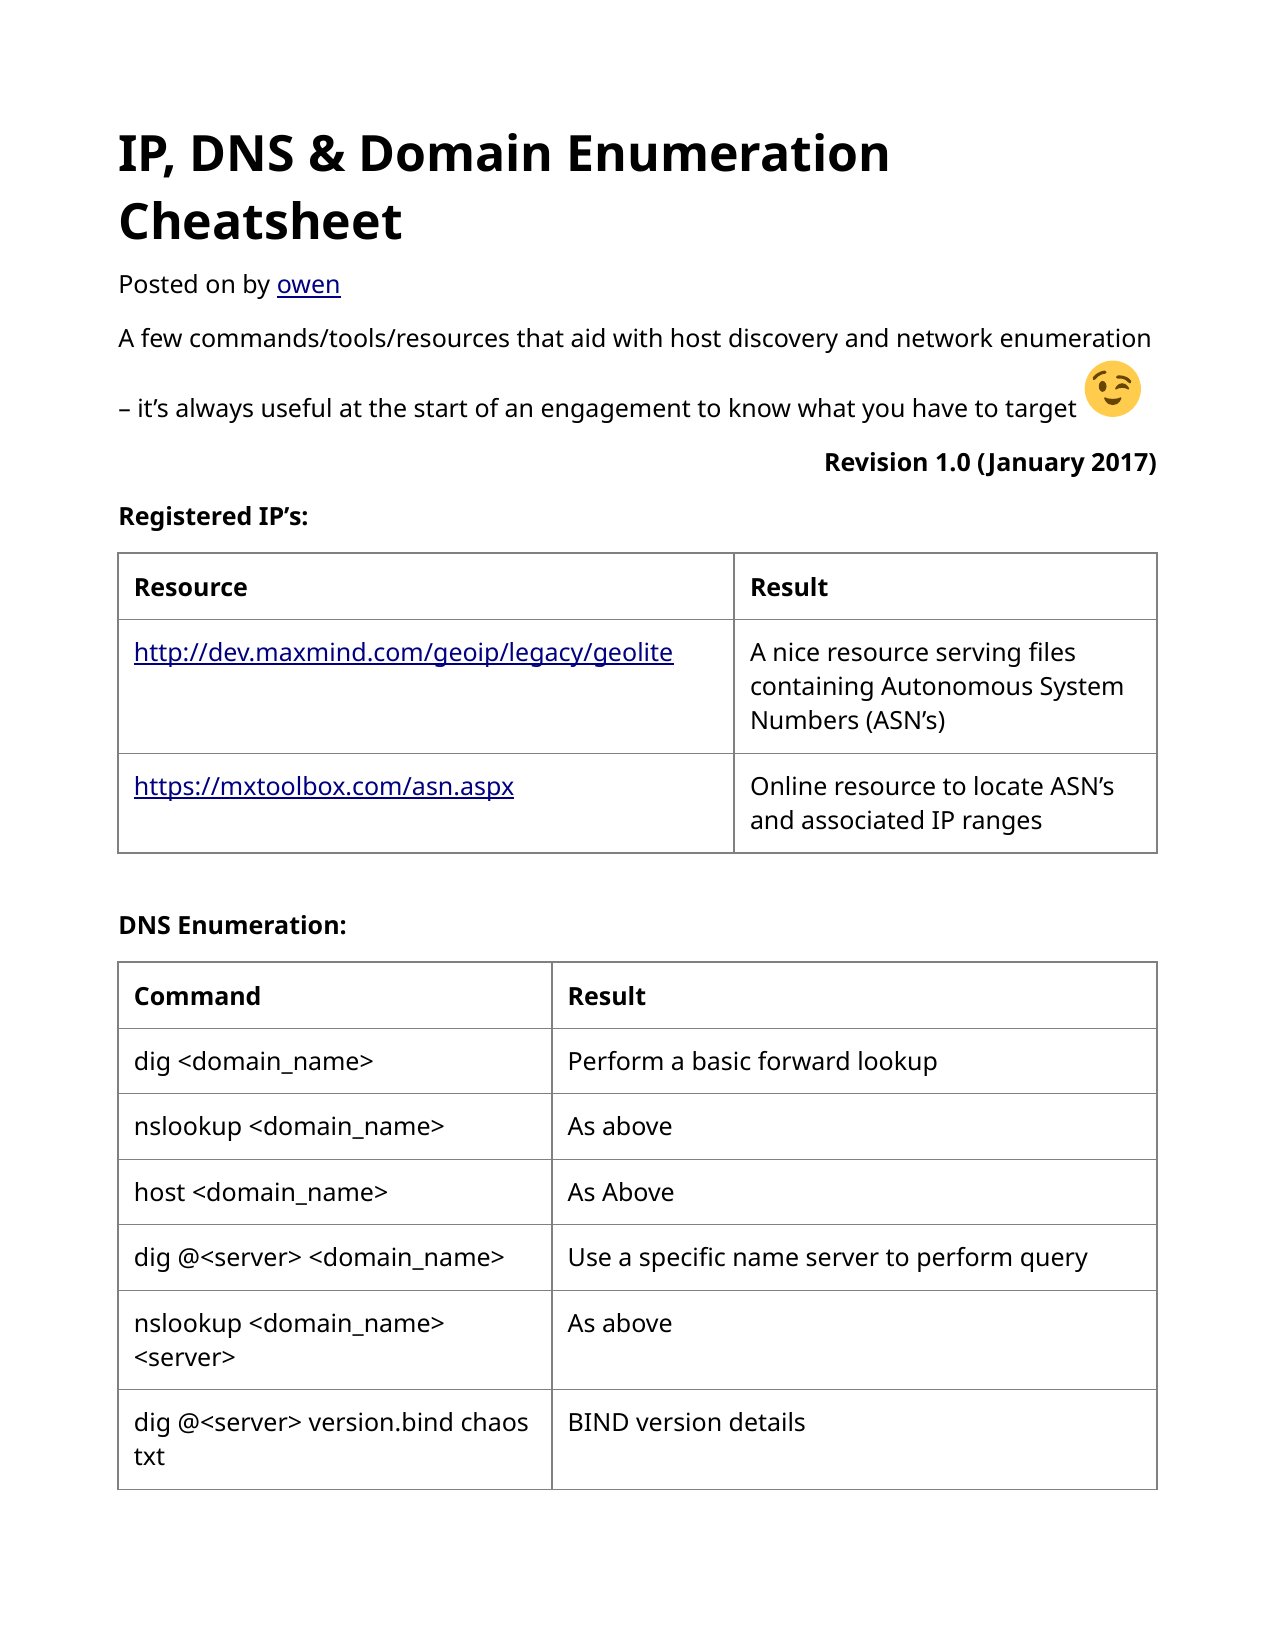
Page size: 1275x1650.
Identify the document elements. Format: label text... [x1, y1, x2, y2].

table_cell http://dev.maxmind.com/geoip/legacy/geolite [119, 620, 733, 752]
table_cell A nice resource serving files containing Autonomous System Numbers (ASN’s) [735, 620, 1156, 752]
subtitle IP, DNS & Domain Enumeration Cheatsheet [118, 118, 1157, 254]
text Revision 1.0 (January 2017) [118, 444, 1157, 479]
text Posted on by owen [118, 267, 1157, 301]
table_cell Use a specific name server to perform query [553, 1225, 1156, 1289]
table_cell dig @<server> version.bind chaos txt [119, 1390, 551, 1488]
text A few commands/tools/resources that aid with host discovery and network enumeration – it’s always useful at the start of an engagement to know what you have to target [118, 321, 1157, 425]
table_cell As above [553, 1291, 1156, 1389]
table_cell As above [553, 1094, 1156, 1159]
table_header Result [735, 554, 1156, 619]
table_cell dig @<server> <domain_name> [119, 1225, 551, 1289]
table_cell Perform a basic forward lookup [553, 1029, 1156, 1093]
table_cell https://mxtoolbox.com/asn.aspx [119, 754, 733, 852]
table_header Result [553, 963, 1156, 1028]
table_cell BIND version details [553, 1390, 1156, 1488]
table_header Resource [119, 554, 733, 619]
table_cell As Above [553, 1160, 1156, 1224]
table_cell nslookup <domain_name> [119, 1094, 551, 1159]
table_header Command [119, 963, 551, 1028]
text DNS Enumeration: [118, 907, 1157, 941]
table_cell Online resource to locate ASN’s and associated IP ranges [735, 754, 1156, 852]
table_cell dig <domain_name> [119, 1029, 551, 1093]
table_cell nslookup <domain_name> <server> [119, 1291, 551, 1389]
text Registered IP’s: [118, 498, 1157, 532]
table_cell host <domain_name> [119, 1160, 551, 1224]
